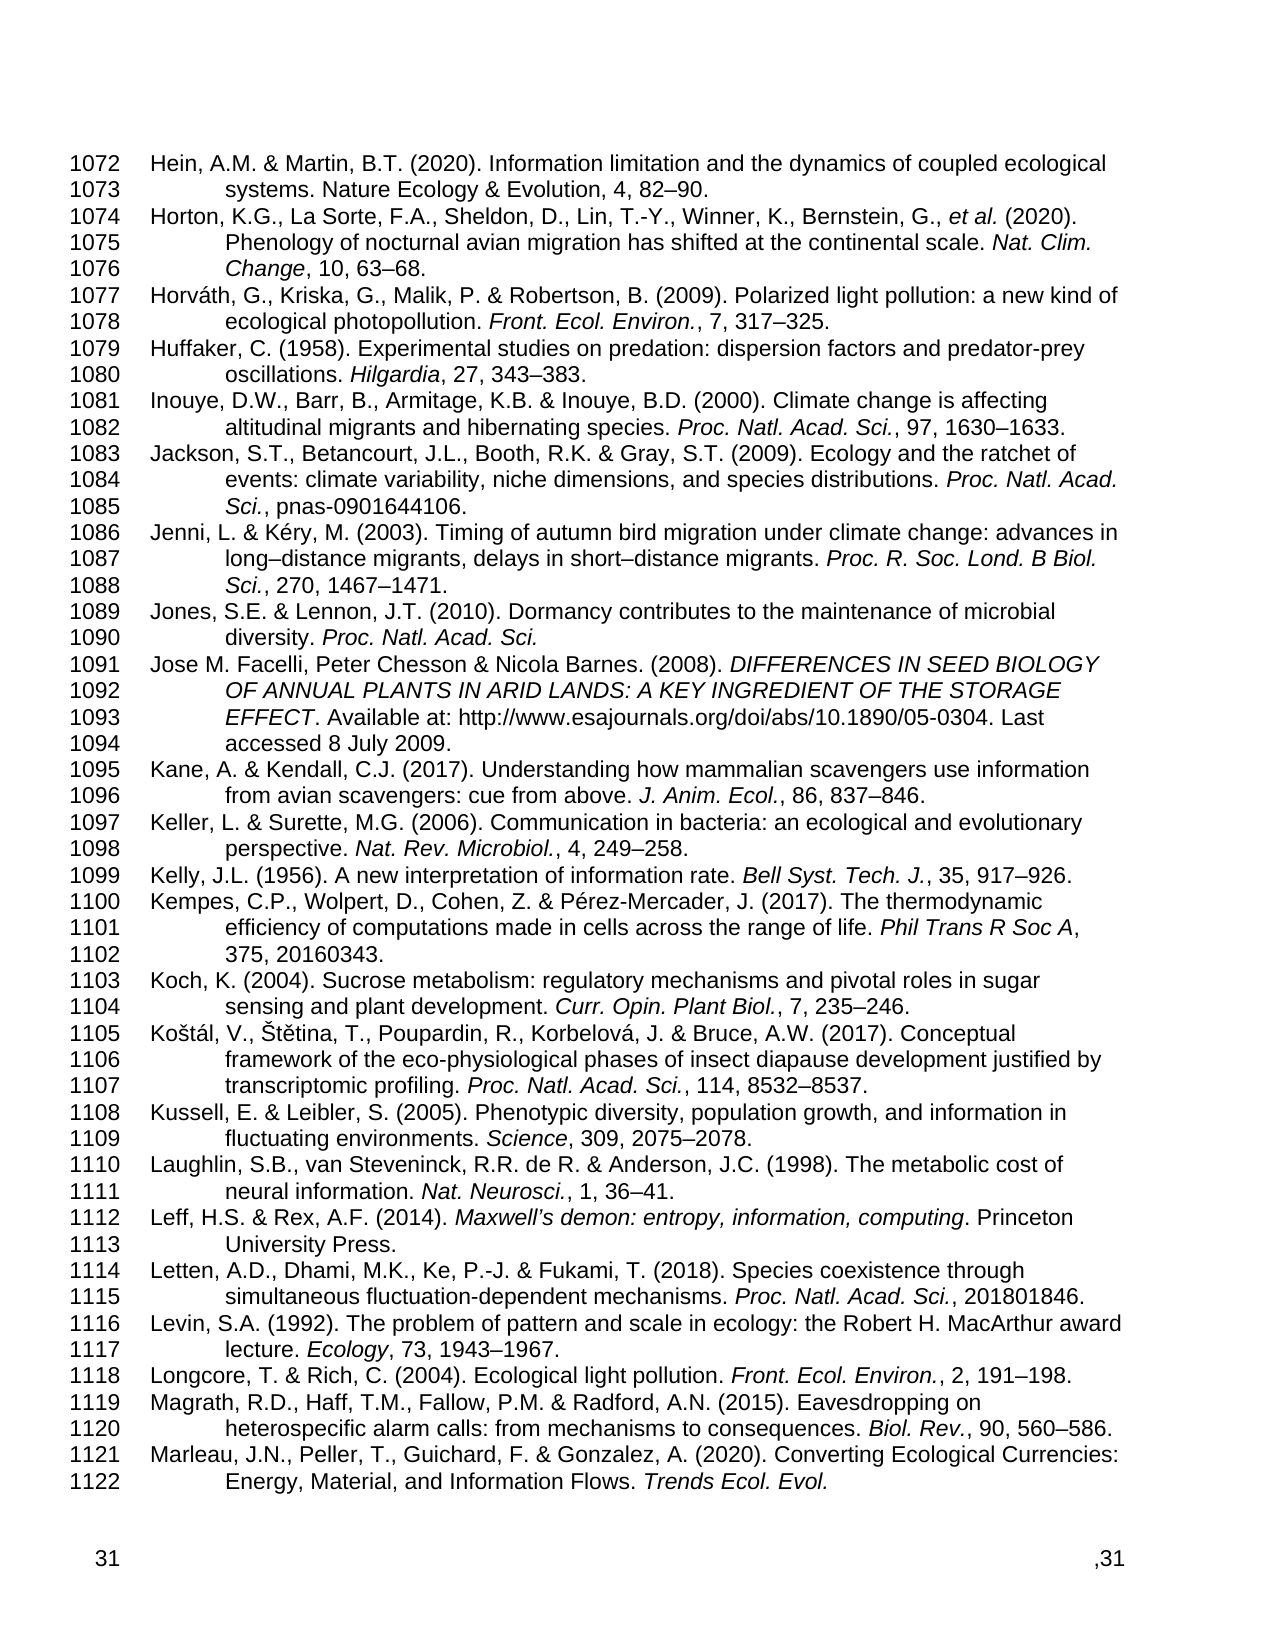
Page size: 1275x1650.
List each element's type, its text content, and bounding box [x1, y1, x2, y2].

text Jenni, L. & Kéry, M. (2003). Timing of autumn bird migration under climate change: advances in long–distance migrants, delays in short–distance migrants. Proc. R. Soc. Lond. B Biol. Sci., 270, 1467–1471. [150, 519, 1125, 598]
text Jose M. Facelli, Peter Chesson & Nicola Barnes. (2008). DIFFERENCES IN SEED BIOLOGY OF ANNUAL PLANTS IN ARID LANDS: A KEY INGREDIENT OF THE STORAGE EFFECT. Available at: http://www.esajournals.org/doi/abs/10.1890/05-0304. Last accessed 8 July 2009. [150, 651, 1125, 756]
text Laughlin, S.B., van Steveninck, R.R. de R. & Anderson, J.C. (1998). The metabolic cost of neural information. Nat. Neurosci., 1, 36–41. [150, 1151, 1125, 1204]
text Huffaker, C. (1958). Experimental studies on predation: dispersion factors and predator-prey oscillations. Hilgardia, 27, 343–383. [150, 334, 1125, 387]
text Jones, S.E. & Lennon, J.T. (2010). Dormancy contributes to the maintenance of microbial diversity. Proc. Natl. Acad. Sci. [150, 598, 1125, 651]
text Jackson, S.T., Betancourt, J.L., Booth, R.K. & Gray, S.T. (2009). Ecology and the ratchet of events: climate variability, niche dimensions, and species distributions. Proc. Natl. Acad. Sci., pnas-0901644106. [150, 440, 1125, 519]
text Magrath, R.D., Haff, T.M., Fallow, P.M. & Radford, A.N. (2015). Eavesdropping on heterospecific alarm calls: from mechanisms to consequences. Biol. Rev., 90, 560–586. [150, 1389, 1125, 1441]
text Horton, K.G., La Sorte, F.A., Sheldon, D., Lin, T.-Y., Winner, K., Bernstein, G., et al. (2020). Phenology of nocturnal avian migration has shifted at the continental scale. Nat. Clim. Change, 10, 63–68. [150, 203, 1125, 282]
text Kane, A. & Kendall, C.J. (2017). Understanding how mammalian scavengers use information from avian scavengers: cue from above. J. Anim. Ecol., 86, 837–846. [150, 756, 1125, 809]
text Inouye, D.W., Barr, B., Armitage, K.B. & Inouye, B.D. (2000). Climate change is affecting altitudinal migrants and hibernating species. Proc. Natl. Acad. Sci., 97, 1630–1633. [150, 387, 1125, 440]
text Leff, H.S. & Rex, A.F. (2014). Maxwell’s demon: entropy, information, computing. Princeton University Press. [150, 1204, 1125, 1257]
text Keller, L. & Surette, M.G. (2006). Communication in bacteria: an ecological and evolutionary perspective. Nat. Rev. Microbiol., 4, 249–258. [150, 809, 1125, 862]
text Hein, A.M. & Martin, B.T. (2020). Information limitation and the dynamics of coupled ecological systems. Nature Ecology & Evolution, 4, 82–90. [150, 150, 1125, 203]
text Horváth, G., Kriska, G., Malik, P. & Robertson, B. (2009). Polarized light pollution: a new kind of ecological photopollution. Front. Ecol. Environ., 7, 317–325. [150, 282, 1125, 334]
text Marleau, J.N., Peller, T., Guichard, F. & Gonzalez, A. (2020). Converting Ecological Currencies: Energy, Material, and Information Flows. Trends Ecol. Evol. [150, 1441, 1125, 1494]
text Letten, A.D., Dhami, M.K., Ke, P.-J. & Fukami, T. (2018). Species coexistence through simultaneous fluctuation-dependent mechanisms. Proc. Natl. Acad. Sci., 201801846. [150, 1257, 1125, 1309]
text Koštál, V., Štětina, T., Poupardin, R., Korbelová, J. & Bruce, A.W. (2017). Conceptual framework of the eco-physiological phases of insect diapause development justified by transcriptomic profiling. Proc. Natl. Acad. Sci., 114, 8532–8537. [150, 1020, 1125, 1099]
text Kussell, E. & Leibler, S. (2005). Phenotypic diversity, population growth, and information in fluctuating environments. Science, 309, 2075–2078. [150, 1099, 1125, 1151]
text Kelly, J.L. (1956). A new interpretation of information rate. Bell Syst. Tech. J., 35, 917–926. [150, 862, 1125, 888]
text Koch, K. (2004). Sucrose metabolism: regulatory mechanisms and pivotal roles in sugar sensing and plant development. Curr. Opin. Plant Biol., 7, 235–246. [150, 967, 1125, 1020]
text Levin, S.A. (1992). The problem of pattern and scale in ecology: the Robert H. MacArthur award lecture. Ecology, 73, 1943–1967. [150, 1309, 1125, 1362]
text Longcore, T. & Rich, C. (2004). Ecological light pollution. Front. Ecol. Environ., 2, 191–198. [150, 1362, 1125, 1389]
text Kempes, C.P., Wolpert, D., Cohen, Z. & Pérez-Mercader, J. (2017). The thermodynamic efficiency of computations made in cells across the range of life. Phil Trans R Soc A, 375, 20160343. [150, 888, 1125, 967]
